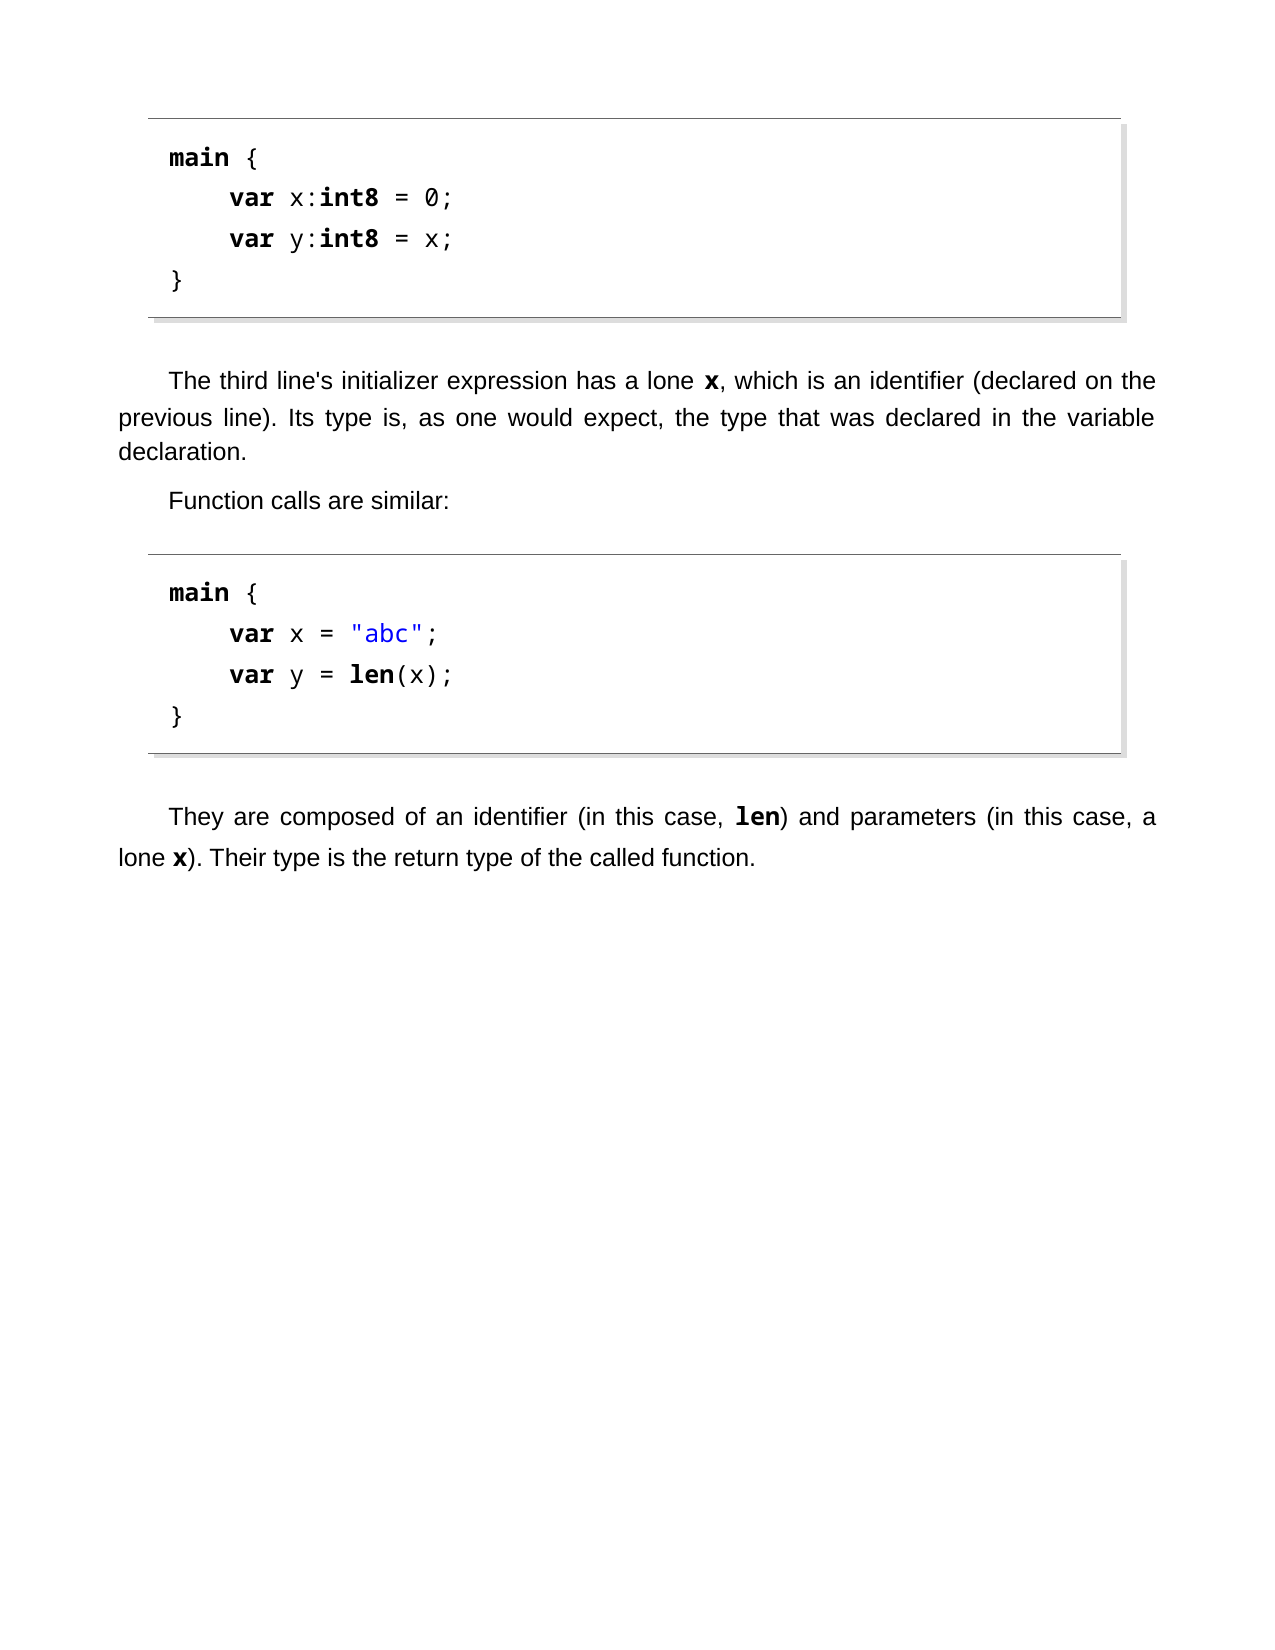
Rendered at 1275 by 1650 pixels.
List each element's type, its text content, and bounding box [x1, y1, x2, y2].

text The third line's initializer expression has a lone x, which is an identifier (declared on the previous line). Its type is, as one would expect, the type that was declared in the variable declaration. [118, 363, 1157, 466]
text They are composed of an identifier (in this case, len) and parameters (in this case, a lone x). Their type is the return type of the called function. [118, 798, 1157, 873]
text var y = len(x); [148, 635, 1121, 676]
text var x = "abc"; [148, 594, 1121, 635]
text var x:int8 = 0; [148, 159, 1121, 200]
text main { [148, 119, 1121, 159]
text } [148, 241, 1121, 317]
text Function calls are similar: [118, 486, 1157, 515]
text } [148, 676, 1121, 752]
text main { [148, 555, 1121, 594]
text var y:int8 = x; [148, 200, 1121, 241]
